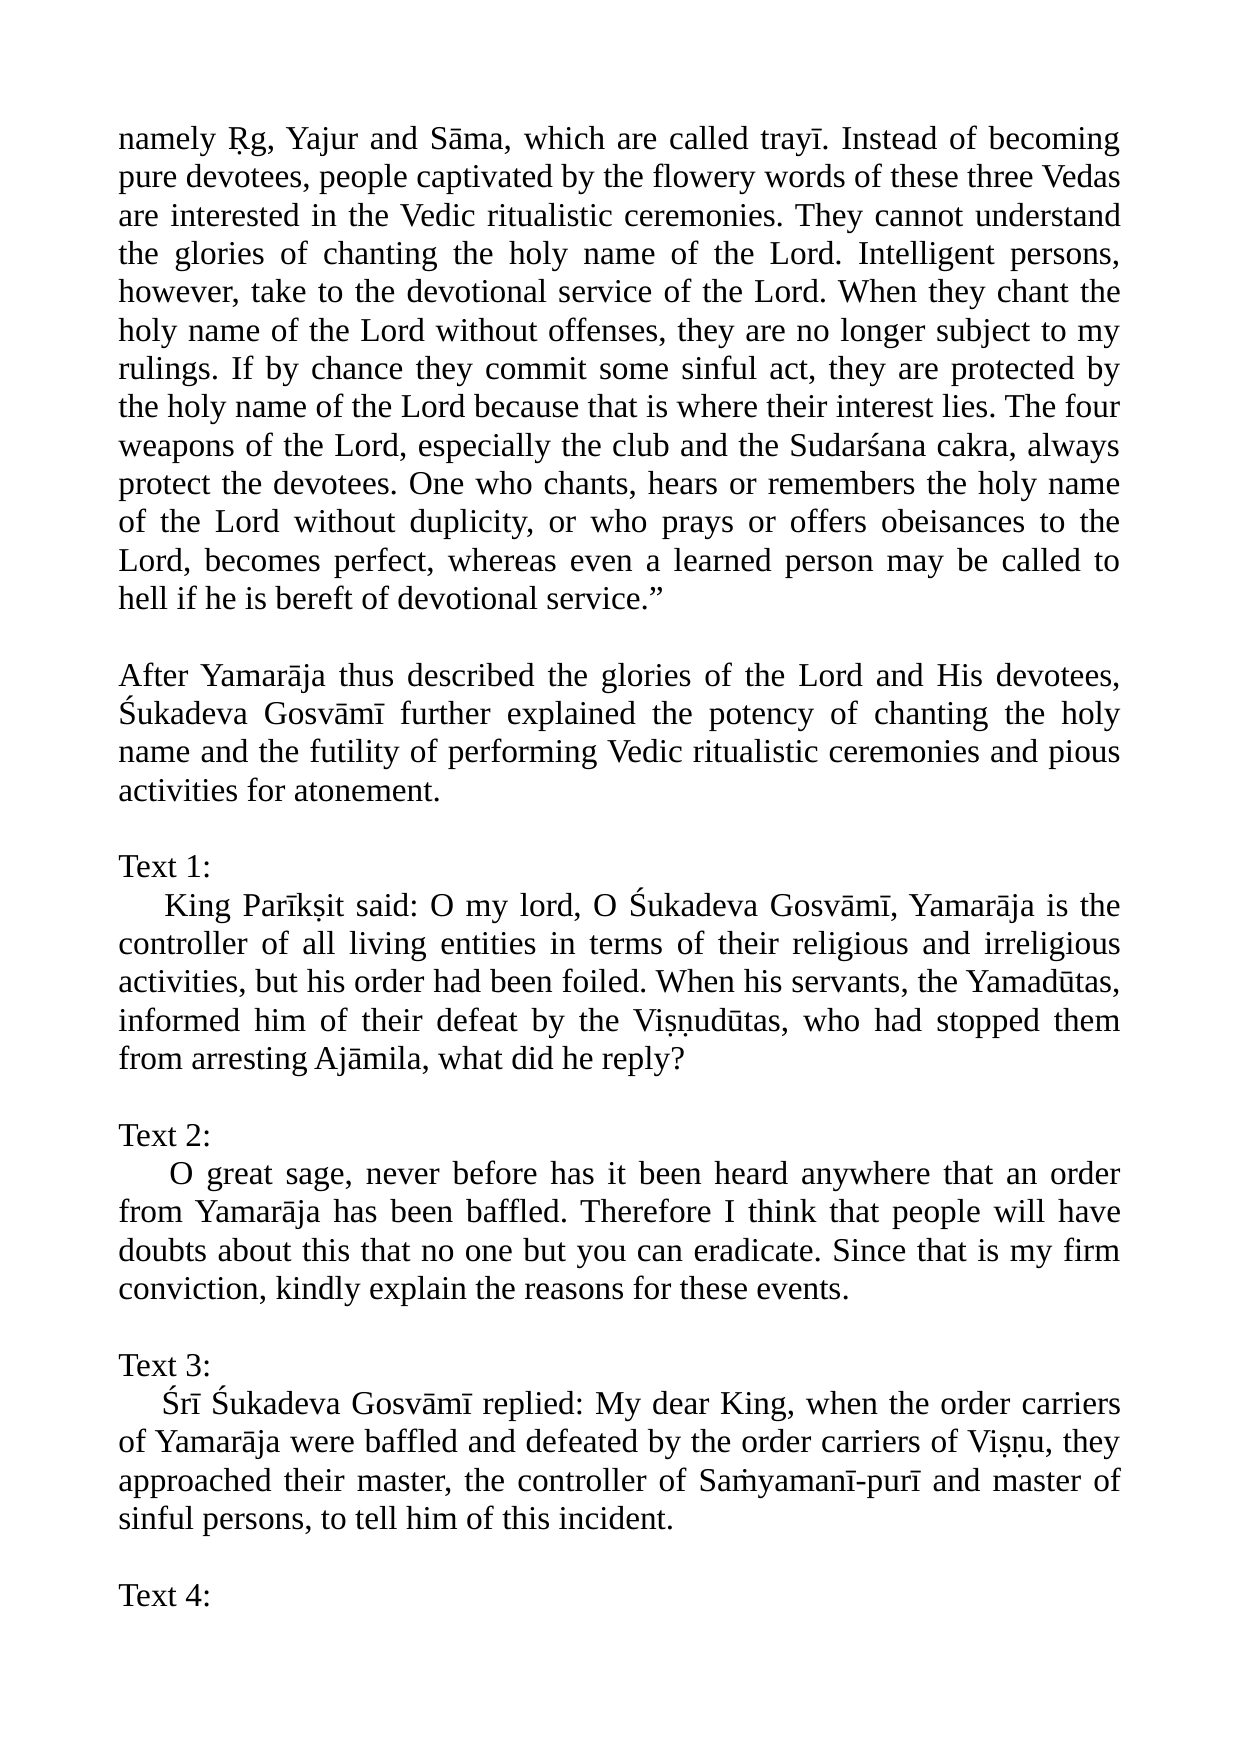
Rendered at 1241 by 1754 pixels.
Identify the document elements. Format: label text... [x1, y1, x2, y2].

text After Yamarāja thus described the glories of the Lord and His devotees, Śukadeva Gosvāmī further explained the potency of chanting the holy name and the futility of performing Vedic ritualistic ceremonies and pious activities for atonement. [118, 655, 1122, 808]
text Text 4: [118, 1575, 1122, 1613]
text Text 2: [118, 1115, 1122, 1153]
text Text 1: [118, 846, 1122, 885]
text Śrī Śukadeva Gosvāmī replied: My dear King, when the order carriers of Yamarāja were baffled and defeated by the order carriers of Viṣṇu, they approached their master, the controller of Saṁyamanī-purī and master of sinful persons, to tell him of this incident. [118, 1383, 1122, 1536]
text namely Ṛg, Yajur and Sāma, which are called trayī. Instead of becoming pure devotees, people captivated by the flowery words of these three Vedas are interested in the Vedic ritualistic ceremonies. They cannot understand the glories of chanting the holy name of the Lord. Intelligent persons, however, take to the devotional service of the Lord. When they chant the holy name of the Lord without offenses, they are no longer subject to my rulings. If by chance they commit some sinful act, they are protected by the holy name of the Lord because that is where their interest lies. The four weapons of the Lord, especially the club and the Sudarśana cakra, always protect the devotees. One who chants, hears or remembers the holy name of the Lord without duplicity, or who prays or offers obeisances to the Lord, becomes perfect, whereas even a learned person may be called to hell if he is bereft of devotional service.” [118, 118, 1122, 616]
text Text 3: [118, 1345, 1122, 1383]
text King Parīkṣit said: O my lord, O Śukadeva Gosvāmī, Yamarāja is the controller of all living entities in terms of their religious and irreligious activities, but his order had been foiled. When his servants, the Yamadūtas, informed him of their defeat by the Viṣṇudūtas, who had stopped them from arresting Ajāmila, what did he reply? [118, 885, 1122, 1076]
text O great sage, never before has it been heard anywhere that an order from Yamarāja has been baffled. Therefore I think that people will have doubts about this that no one but you can eradicate. Since that is my firm conviction, kindly explain the reasons for these events. [118, 1153, 1122, 1306]
